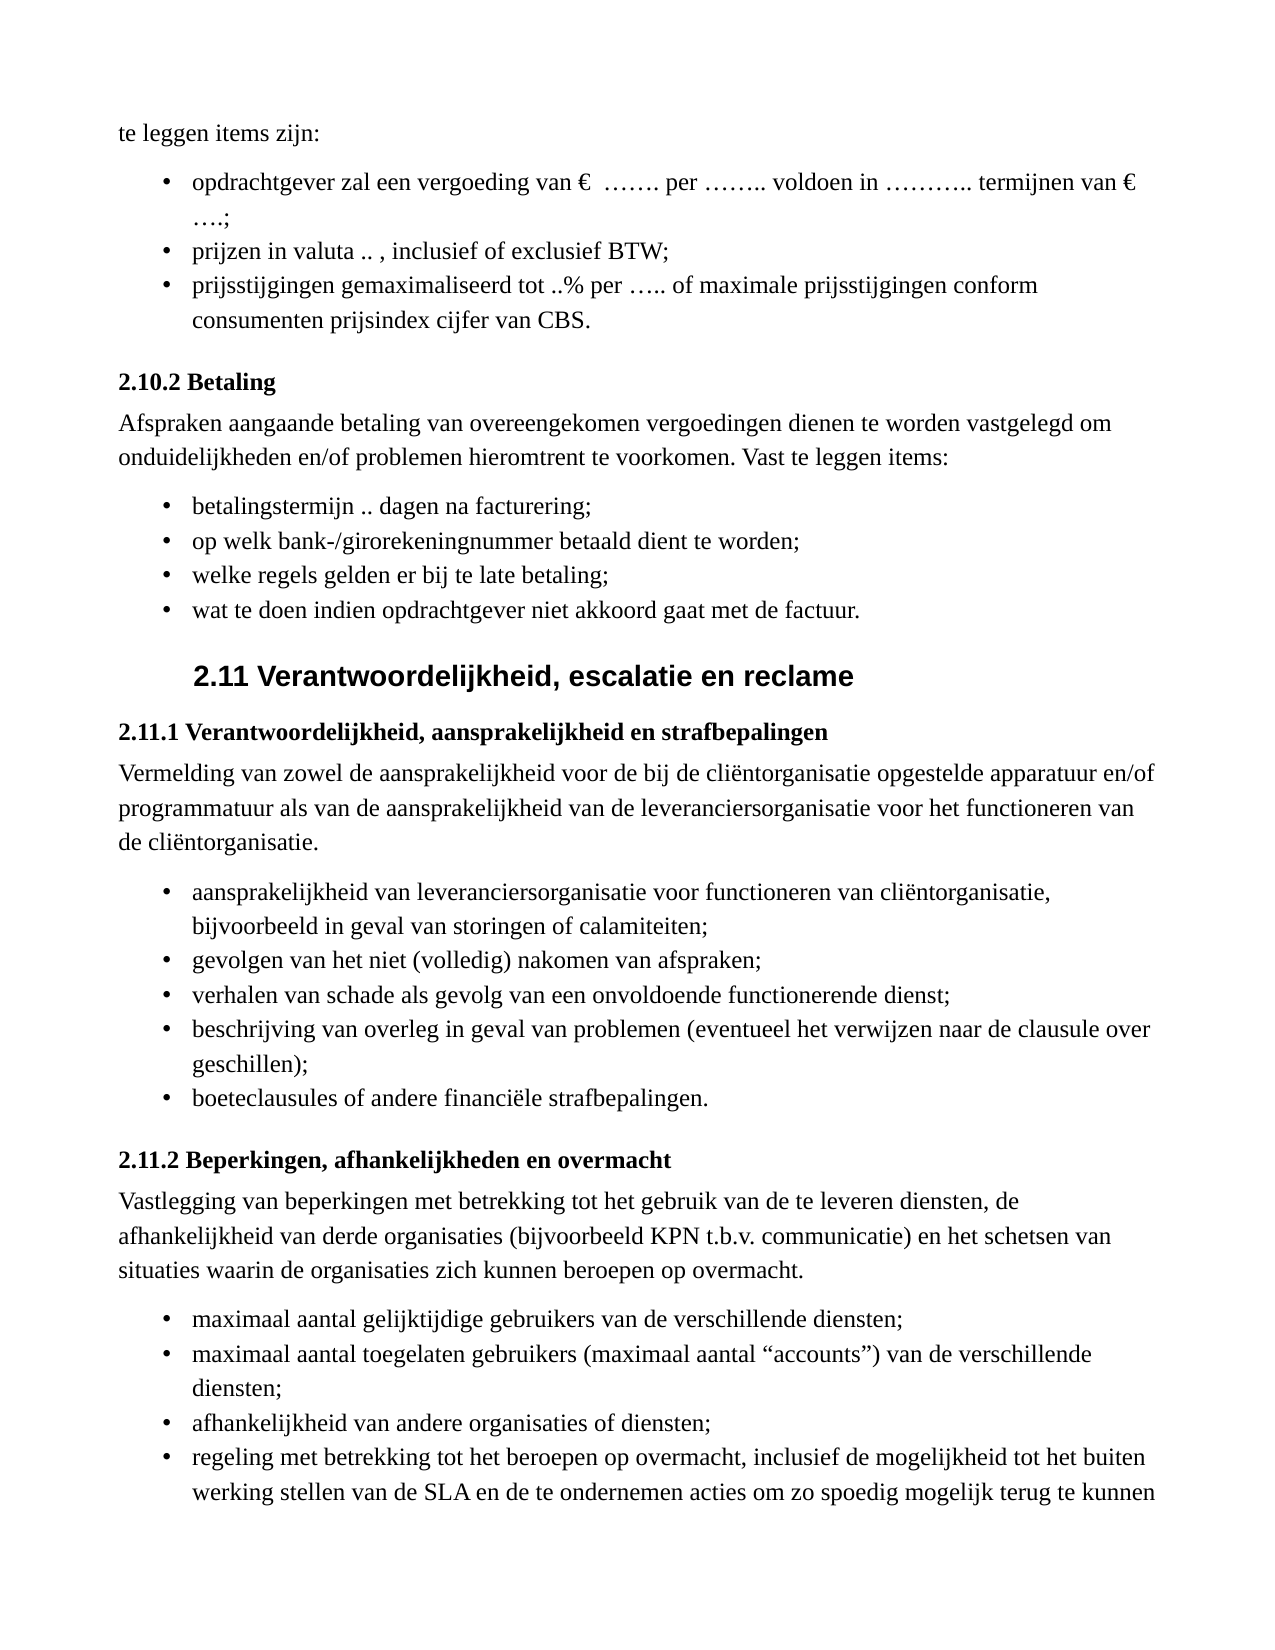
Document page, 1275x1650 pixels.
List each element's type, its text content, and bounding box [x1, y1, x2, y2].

list boeteclausules of andere financiële strafbepalingen. [162, 1083, 1157, 1112]
list regeling met betrekking tot het beroepen op overmacht, inclusief de mogelijkheid tot het buiten werking stellen van de SLA en de te ondernemen acties om zo spoedig mogelijk terug te kunnen [162, 1442, 1157, 1505]
list prijzen in valuta .. , inclusief of exclusief BTW; [162, 236, 1157, 265]
text te leggen items zijn: [118, 118, 1157, 147]
text Vermelding van zowel de aansprakelijkheid voor de bij de cliëntorganisatie opgestelde apparatuur en/of programmatuur als van de aansprakelijkheid van de leveranciersorganisatie voor het functioneren van de cliëntorganisatie. [118, 758, 1157, 856]
list verhalen van schade als gevolg van een onvoldoende functionerende dienst; [162, 980, 1157, 1009]
list maximaal aantal toegelaten gebruikers (maximaal aantal “accounts”) van de verschillende diensten; [162, 1339, 1157, 1402]
text Afspraken aangaande betaling van overeengekomen vergoedingen dienen te worden vastgelegd om onduidelijkheden en/of problemen hieromtrent te voorkomen. Vast te leggen items: [118, 408, 1157, 471]
subtitle 2.11 Verantwoordelijkheid, escalatie en reclame [118, 658, 1157, 692]
list afhankelijkheid van andere organisaties of diensten; [162, 1408, 1157, 1436]
list aansprakelijkheid van leveranciersorganisatie voor functioneren van cliëntorganisatie, bijvoorbeeld in geval van storingen of calamiteiten; [162, 877, 1157, 940]
list betalingstermijn .. dagen na facturering; [162, 491, 1157, 520]
list opdrachtgever zal een vergoeding van € ……. per …….. voldoen in ……….. termijnen van € ….; [162, 167, 1157, 230]
subtitle 2.10.2 Betaling [118, 367, 1157, 395]
list maximaal aantal gelijktijdige gebruikers van de verschillende diensten; [162, 1304, 1157, 1333]
list wat te doen indien opdrachtgever niet akkoord gaat met de factuur. [162, 595, 1157, 624]
subtitle 2.11.2 Beperkingen, afhankelijkheden en overmacht [118, 1145, 1157, 1174]
text Vastlegging van beperkingen met betrekking tot het gebruik van de te leveren diensten, de afhankelijkheid van derde organisaties (bijvoorbeeld KPN t.b.v. communicatie) en het schetsen van situaties waarin de organisaties zich kunnen beroepen op overmacht. [118, 1186, 1157, 1284]
list prijsstijgingen gemaximaliseerd tot ..% per ….. of maximale prijsstijgingen conform consumenten prijsindex cijfer van CBS. [162, 271, 1157, 334]
list op welk bank-/girorekeningnummer betaald dient te worden; [162, 526, 1157, 555]
list welke regels gelden er bij te late betaling; [162, 560, 1157, 589]
list beschrijving van overleg in geval van problemen (eventueel het verwijzen naar de clausule over geschillen); [162, 1014, 1157, 1078]
list gevolgen van het niet (volledig) nakomen van afspraken; [162, 946, 1157, 974]
subtitle 2.11.1 Verantwoordelijkheid, aansprakelijkheid en strafbepalingen [118, 717, 1157, 746]
